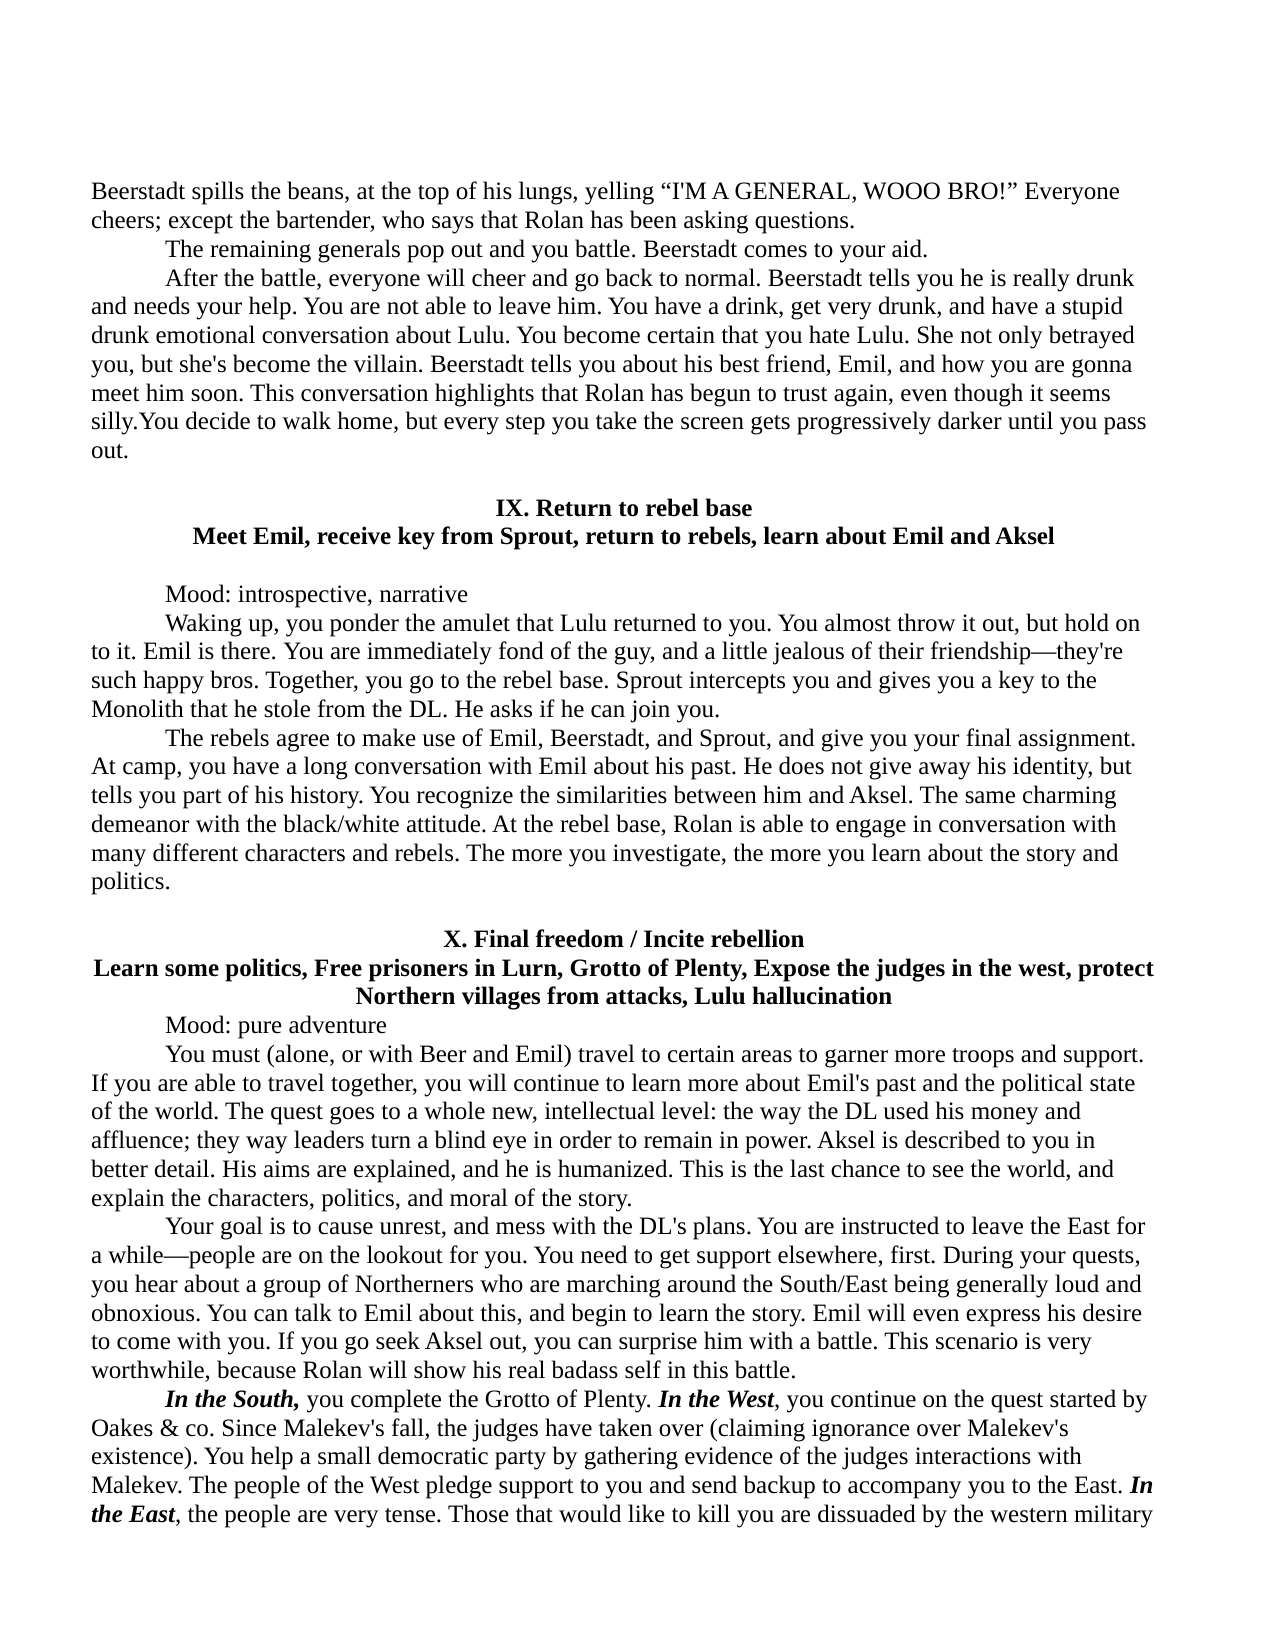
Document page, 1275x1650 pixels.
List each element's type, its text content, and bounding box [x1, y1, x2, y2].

text Mood: pure adventure [91, 1010, 1157, 1039]
text You must (alone, or with Beer and Emil) travel to certain areas to garner more troops and support. If you are able to travel together, you will continue to learn more about Emil's past and the political state of the world. The quest goes to a whole new, intellectual level: the way the DL used his money and affluence; they way leaders turn a blind eye in order to remain in power. Aksel is described to you in better detail. His aims are explained, and he is humanized. This is the last chance to see the world, and explain the characters, politics, and moral of the story. [91, 1039, 1157, 1211]
text Learn some politics, Free prisoners in Lurn, Grotto of Plenty, Expose the judges in the west, protect Northern villages from attacks, Lulu hallucination [91, 953, 1157, 1010]
text Mood: introspective, narrative [91, 579, 1157, 608]
text Waking up, you ponder the amulet that Lulu returned to you. You almost throw it out, but hold on to it. Emil is there. You are immediately fond of the guy, and a little jealous of their friendship—they're such happy bros. Together, you go to the rebel base. Sprout intercepts you and gives you a key to the Monolith that he stole from the DL. He asks if he can join you. [91, 608, 1157, 723]
text In the South, you complete the Grotto of Plenty. In the West, you continue on the quest started by Oakes & co. Since Malekev's fall, the judges have taken over (claiming ignorance over Malekev's existence). You help a small democratic party by gathering evidence of the judges interactions with Malekev. The people of the West pledge support to you and send backup to accompany you to the East. In the East, the people are very tense. Those that would like to kill you are dissuaded by the western military [91, 1384, 1157, 1528]
text Beerstadt spills the beans, at the top of his lungs, yelling “I'M A GENERAL, WOOO BRO!” Everyone cheers; except the bartender, who says that Rolan has been asking questions. [91, 176, 1157, 234]
text Your goal is to cause unrest, and mess with the DL's plans. You are instructed to leave the East for a while—people are on the lookout for you. You need to get support elsewhere, first. During your quests, you hear about a group of Northerners who are marching around the South/East being generally loud and obnoxious. You can talk to Emil about this, and begin to learn the story. Emil will even express his desire to come with you. If you go seek Aksel out, you can surprise him with a battle. This scenario is very worthwhile, because Rolan will show his real badass self in this battle. [91, 1211, 1157, 1384]
text IX. Return to rebel base [91, 493, 1157, 521]
text The remaining generals pop out and you battle. Beerstadt comes to your aid. [91, 234, 1157, 263]
text Meet Emil, receive key from Sprout, return to rebels, learn about Emil and Aksel [91, 521, 1157, 550]
text After the battle, everyone will cheer and go back to normal. Beerstadt tells you he is really drunk and needs your help. You are not able to leave him. You have a drink, get very drunk, and have a stupid drunk emotional conversation about Lulu. You become certain that you hate Lulu. She not only betrayed you, but she's become the villain. Beerstadt tells you about his best friend, Emil, and how you are gonna meet him soon. This conversation highlights that Rolan has begun to trust again, even though it seems silly.You decide to walk home, but every step you take the screen gets progressively darker until you pass out. [91, 263, 1157, 464]
text X. Final freedom / Incite rebellion [91, 924, 1157, 953]
text The rebels agree to make use of Emil, Beerstadt, and Sprout, and give you your final assignment. At camp, you have a long conversation with Emil about his past. He does not give away his identity, but tells you part of his history. You recognize the similarities between him and Aksel. The same charming demeanor with the black/white attitude. At the rebel base, Rolan is able to engage in conversation with many different characters and rebels. The more you investigate, the more you learn about the story and politics. [91, 723, 1157, 895]
